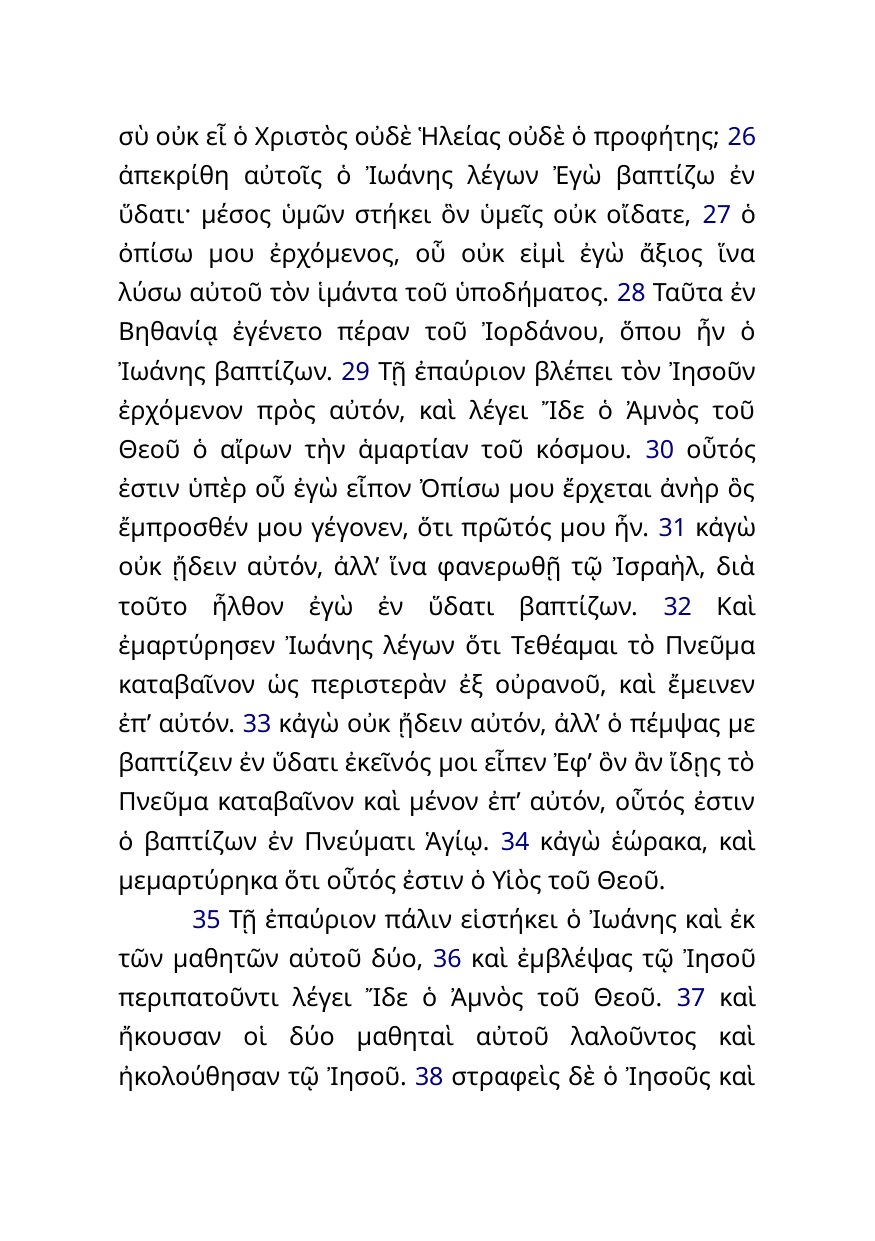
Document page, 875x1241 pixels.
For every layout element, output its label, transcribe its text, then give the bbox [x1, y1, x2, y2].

text 35 Τῇ ἐπαύριον πάλιν εἱστήκει ὁ Ἰωάνης καὶ ἐκ τῶν μαθητῶν αὐτοῦ δύο, 36 καὶ ἐμβλέψας τῷ Ἰησοῦ περιπατοῦντι λέγει Ἴδε ὁ Ἀμνὸς τοῦ Θεοῦ. 37 καὶ ἤκουσαν οἱ δύο μαθηταὶ αὐτοῦ λαλοῦντος καὶ ἠκολούθησαν τῷ Ἰησοῦ. 38 στραφεὶς δὲ ὁ Ἰησοῦς καὶ [118, 901, 756, 1092]
text σὺ οὐκ εἶ ὁ Χριστὸς οὐδὲ Ἡλείας οὐδὲ ὁ προφήτης; 26 ἀπεκρίθη αὐτοῖς ὁ Ἰωάνης λέγων Ἐγὼ βαπτίζω ἐν ὕδατι· μέσος ὑμῶν στήκει ὃν ὑμεῖς οὐκ οἴδατε, 27 ὁ ὀπίσω μου ἐρχόμενος, οὗ οὐκ εἰμὶ ἐγὼ ἄξιος ἵνα λύσω αὐτοῦ τὸν ἱμάντα τοῦ ὑποδήματος. 28 Ταῦτα ἐν Βηθανίᾳ ἐγένετο πέραν τοῦ Ἰορδάνου, ὅπου ἦν ὁ Ἰωάνης βαπτίζων. 29 Τῇ ἐπαύριον βλέπει τὸν Ἰησοῦν ἐρχόμενον πρὸς αὐτόν, καὶ λέγει Ἴδε ὁ Ἀμνὸς τοῦ Θεοῦ ὁ αἴρων τὴν ἁμαρτίαν τοῦ κόσμου. 30 οὗτός ἐστιν ὑπὲρ οὗ ἐγὼ εἶπον Ὀπίσω μου ἔρχεται ἀνὴρ ὃς ἔμπροσθέν μου γέγονεν, ὅτι πρῶτός μου ἦν. 31 κἀγὼ οὐκ ᾔδειν αὐτόν, ἀλλ’ ἵνα φανερωθῇ τῷ Ἰσραὴλ, διὰ τοῦτο ἦλθον ἐγὼ ἐν ὕδατι βαπτίζων. 32 Καὶ ἐμαρτύρησεν Ἰωάνης λέγων ὅτι Τεθέαμαι τὸ Πνεῦμα καταβαῖνον ὡς περιστερὰν ἐξ οὐρανοῦ, καὶ ἔμεινεν ἐπ’ αὐτόν. 33 κἀγὼ οὐκ ᾔδειν αὐτόν, ἀλλ’ ὁ πέμψας με βαπτίζειν ἐν ὕδατι ἐκεῖνός μοι εἶπεν Ἐφ’ ὃν ἂν ἴδῃς τὸ Πνεῦμα καταβαῖνον καὶ μένον ἐπ’ αὐτόν, οὗτός ἐστιν ὁ βαπτίζων ἐν Πνεύματι Ἁγίῳ. 34 κἀγὼ ἑώρακα, καὶ μεμαρτύρηκα ὅτι οὗτός ἐστιν ὁ Υἱὸς τοῦ Θεοῦ. [118, 118, 756, 896]
